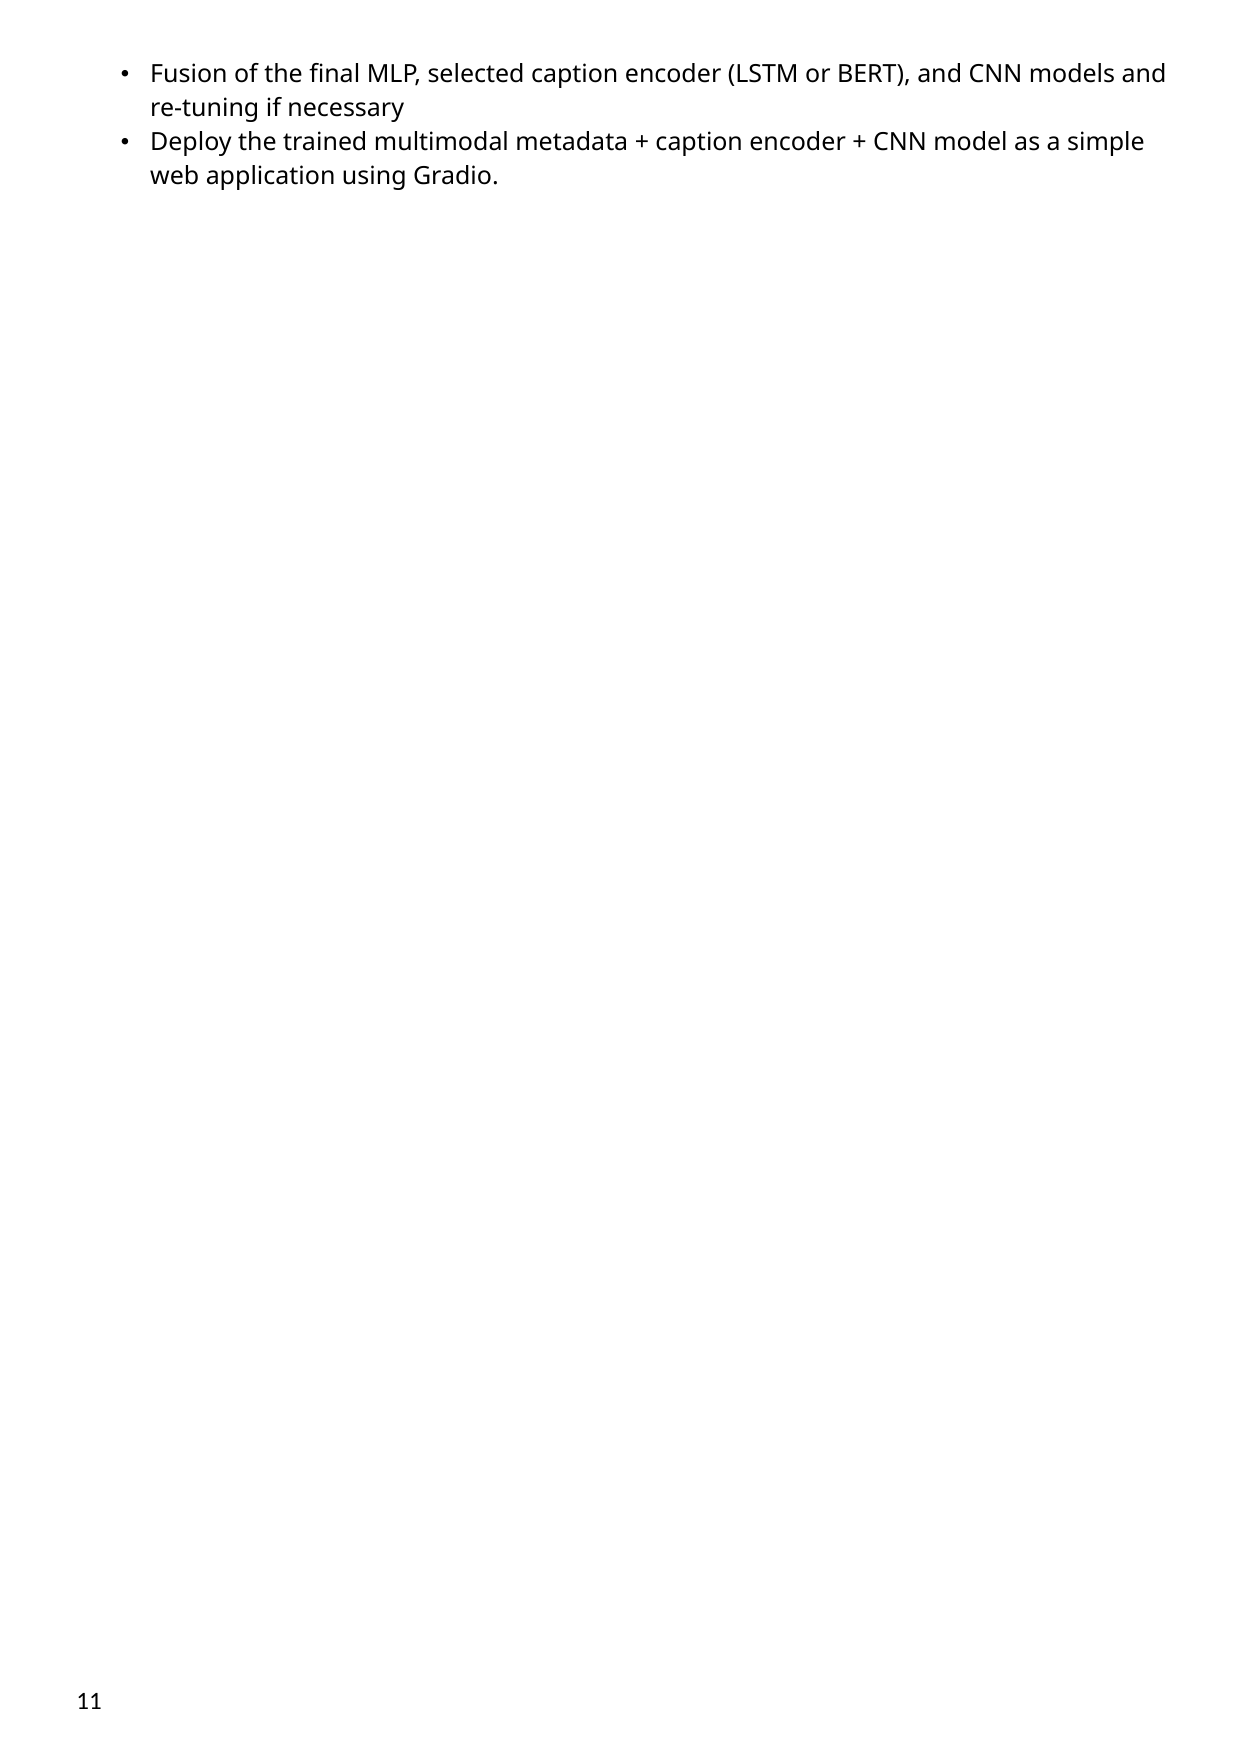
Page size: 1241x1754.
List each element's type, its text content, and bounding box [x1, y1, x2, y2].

list Deploy the trained multimodal metadata + caption encoder + CNN model as a simple web application using Gradio. [121, 124, 1170, 192]
list Fusion of the final MLP, selected caption encoder (LSTM or BERT), and CNN models and re-tuning if necessary [121, 56, 1170, 124]
